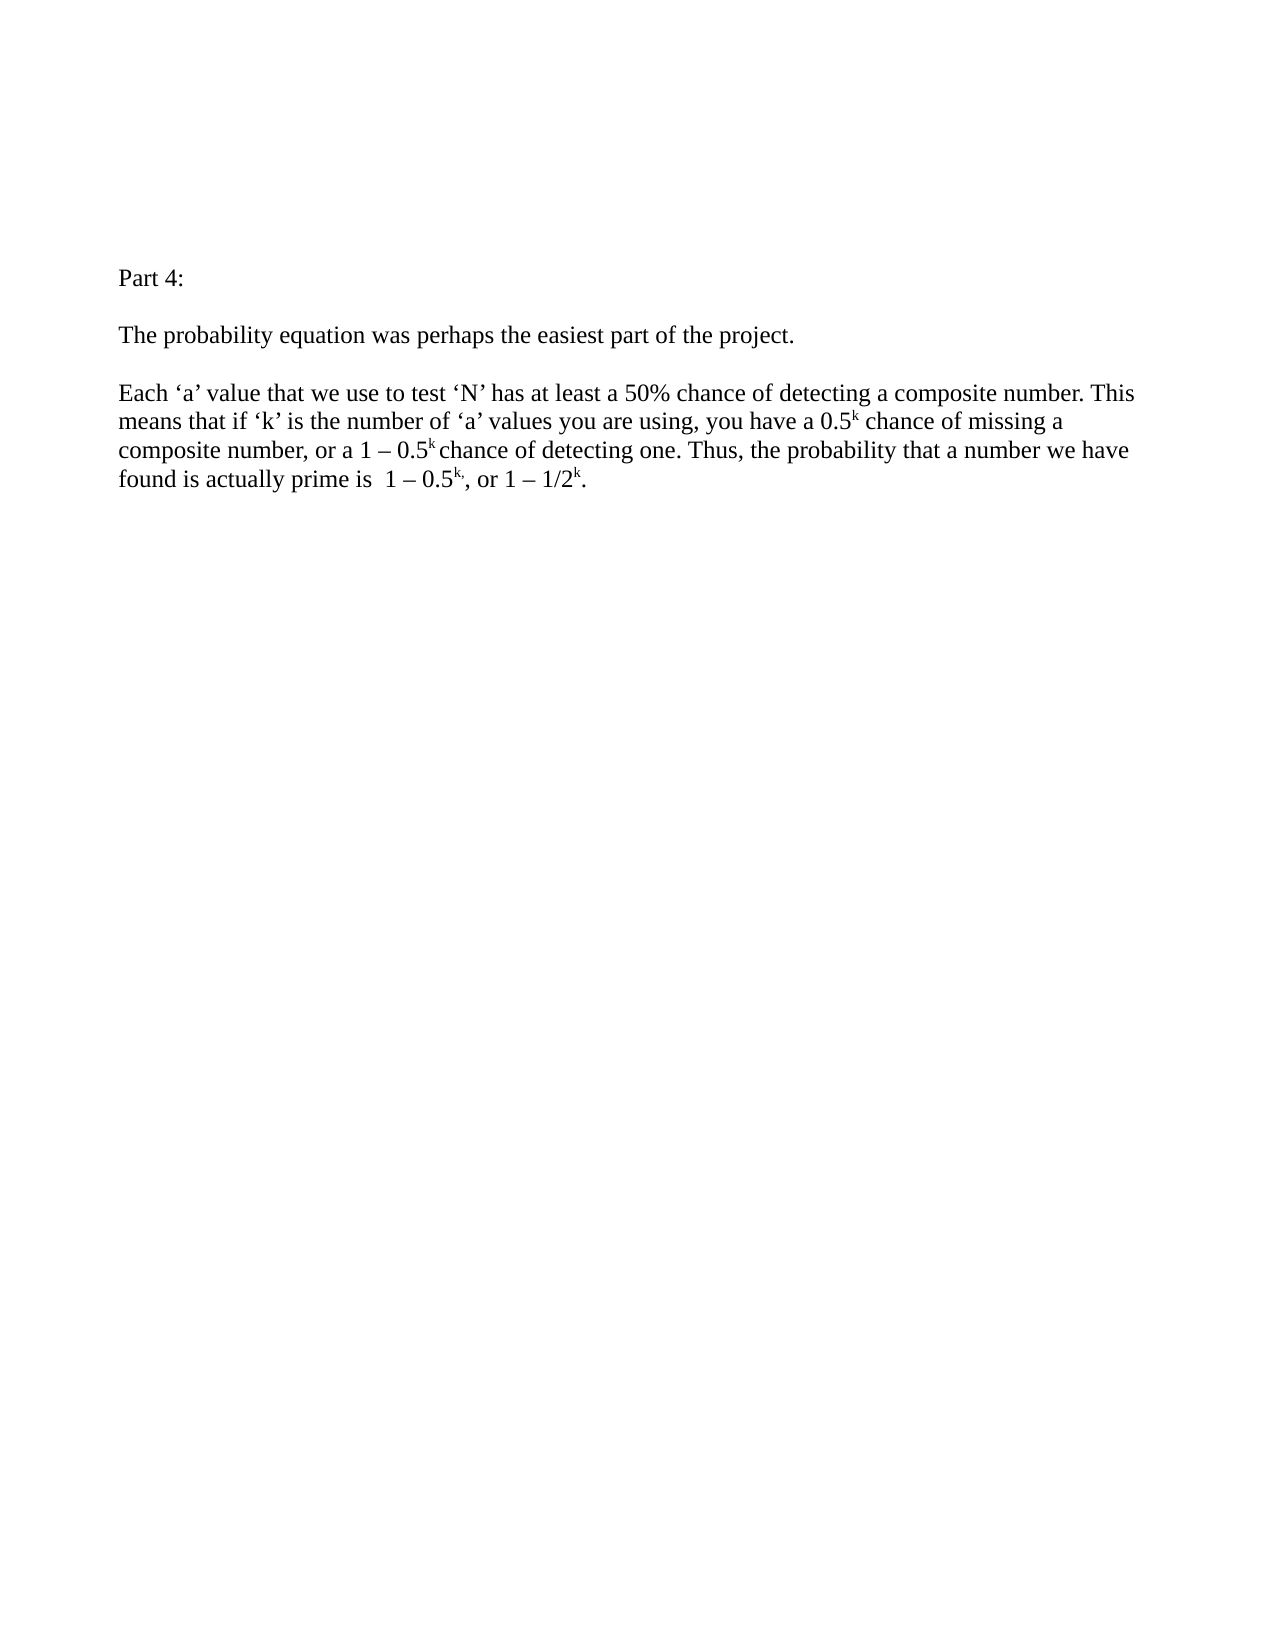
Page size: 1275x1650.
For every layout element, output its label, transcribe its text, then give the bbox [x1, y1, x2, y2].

text The probability equation was perhaps the easiest part of the project. [118, 320, 1157, 349]
text Part 4: [118, 263, 1157, 291]
text Each ‘a’ value that we use to test ‘N’ has at least a 50% chance of detecting a composite number. This means that if ‘k’ is the number of ‘a’ values you are using, you have a 0.5k chance of missing a composite number, or a 1 – 0.5k chance of detecting one. Thus, the probability that a number we have found is actually prime is 1 – 0.5k,, or 1 – 1/2k. [118, 378, 1157, 493]
